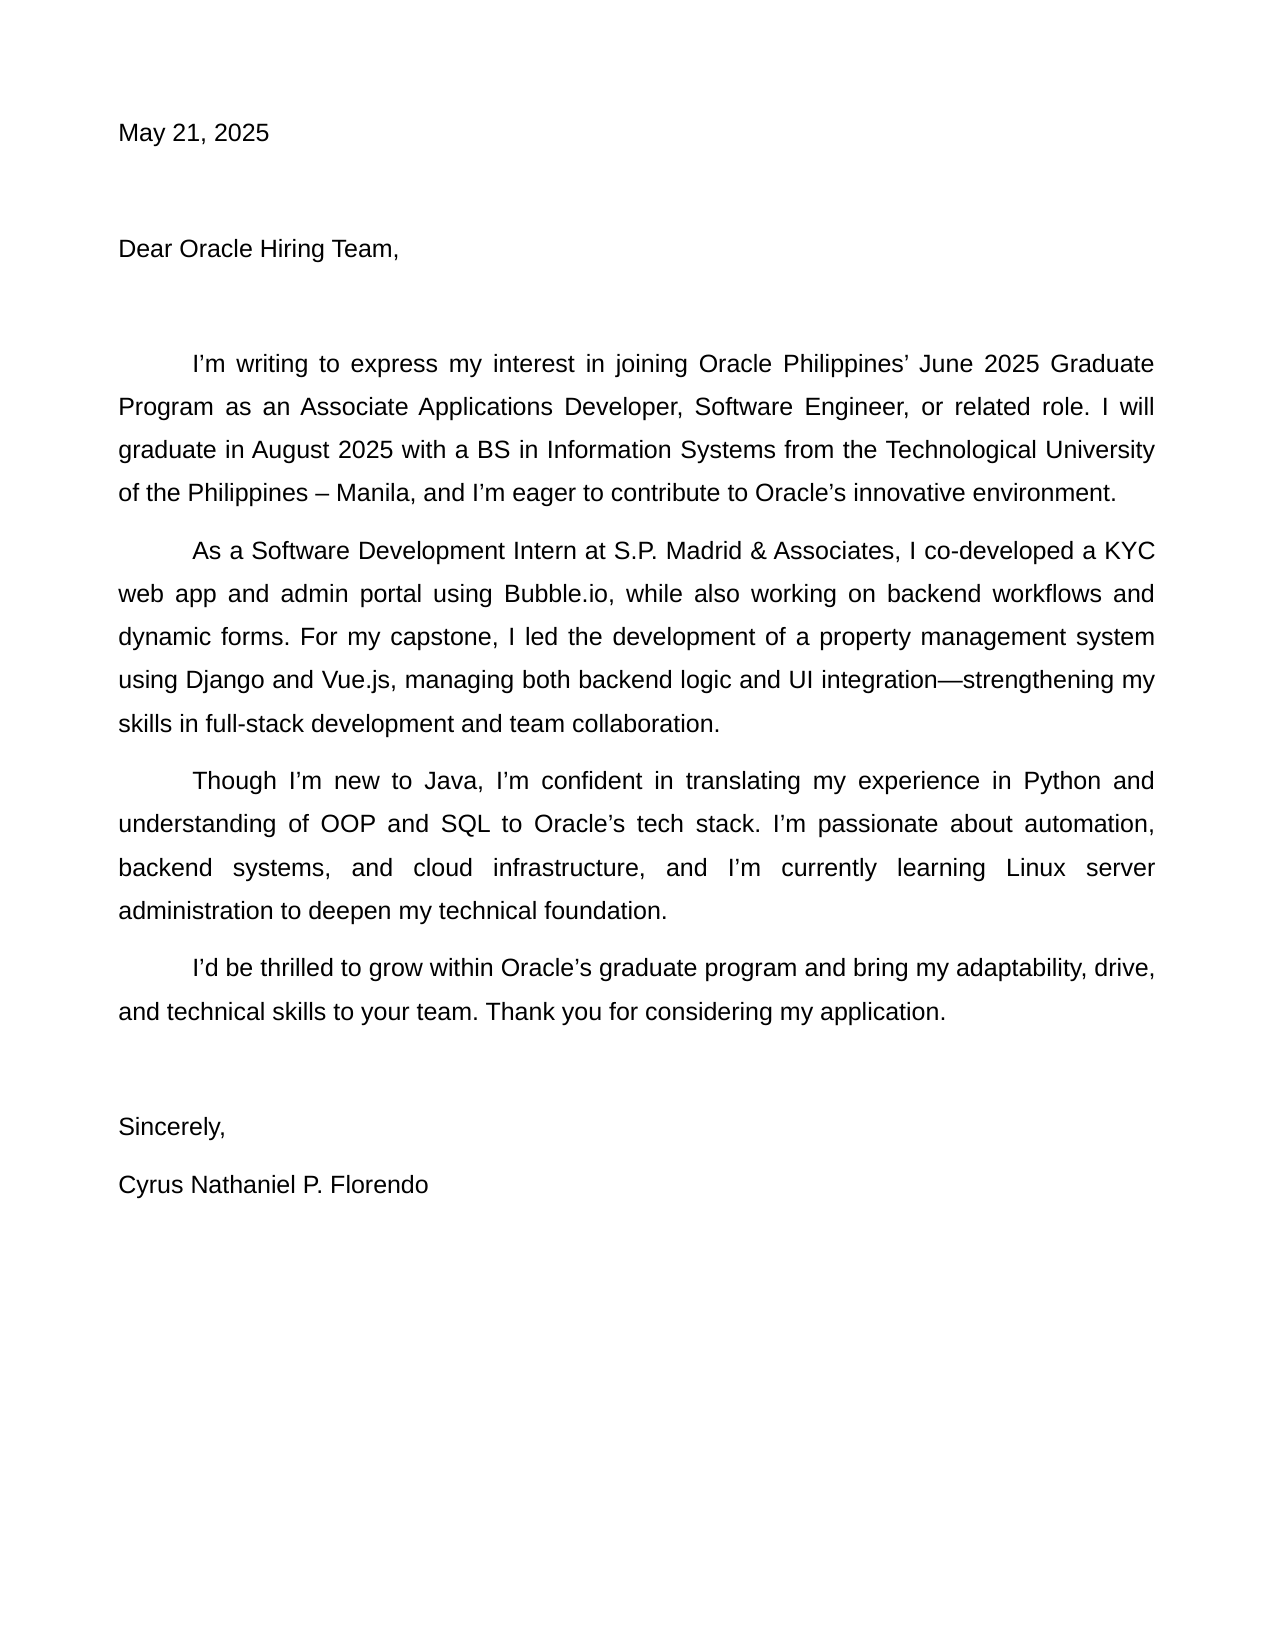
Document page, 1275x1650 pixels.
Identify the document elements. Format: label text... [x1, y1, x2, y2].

text As a Software Development Intern at S.P. Madrid & Associates, I co-developed a KYC web app and admin portal using Bubble.io, while also working on backend workflows and dynamic forms. For my capstone, I led the development of a property management system using Django and Vue.js, managing both backend logic and UI integration—strengthening my skills in full-stack development and team collaboration. [118, 536, 1157, 737]
text I’d be thrilled to grow within Oracle’s graduate program and bring my adaptability, drive, and technical skills to your team. Thank you for considering my application. [118, 953, 1157, 1025]
text I’m writing to express my interest in joining Oracle Philippines’ June 2025 Graduate Program as an Associate Applications Developer, Software Engineer, or related role. I will graduate in August 2025 with a BS in Information Systems from the Technological University of the Philippines – Manila, and I’m eager to contribute to Oracle’s innovative environment. [118, 349, 1157, 507]
text Though I’m new to Java, I’m confident in translating my experience in Python and understanding of OOP and SQL to Oracle’s tech stack. I’m passionate about automation, backend systems, and cloud infrastructure, and I’m currently learning Linux server administration to deepen my technical foundation. [118, 766, 1157, 924]
text May 21, 2025 [118, 118, 1157, 147]
text Cyrus Nathaniel P. Florendo [118, 1169, 1157, 1198]
text Dear Oracle Hiring Team, [118, 233, 1157, 262]
text Sincerely, [118, 1112, 1157, 1141]
